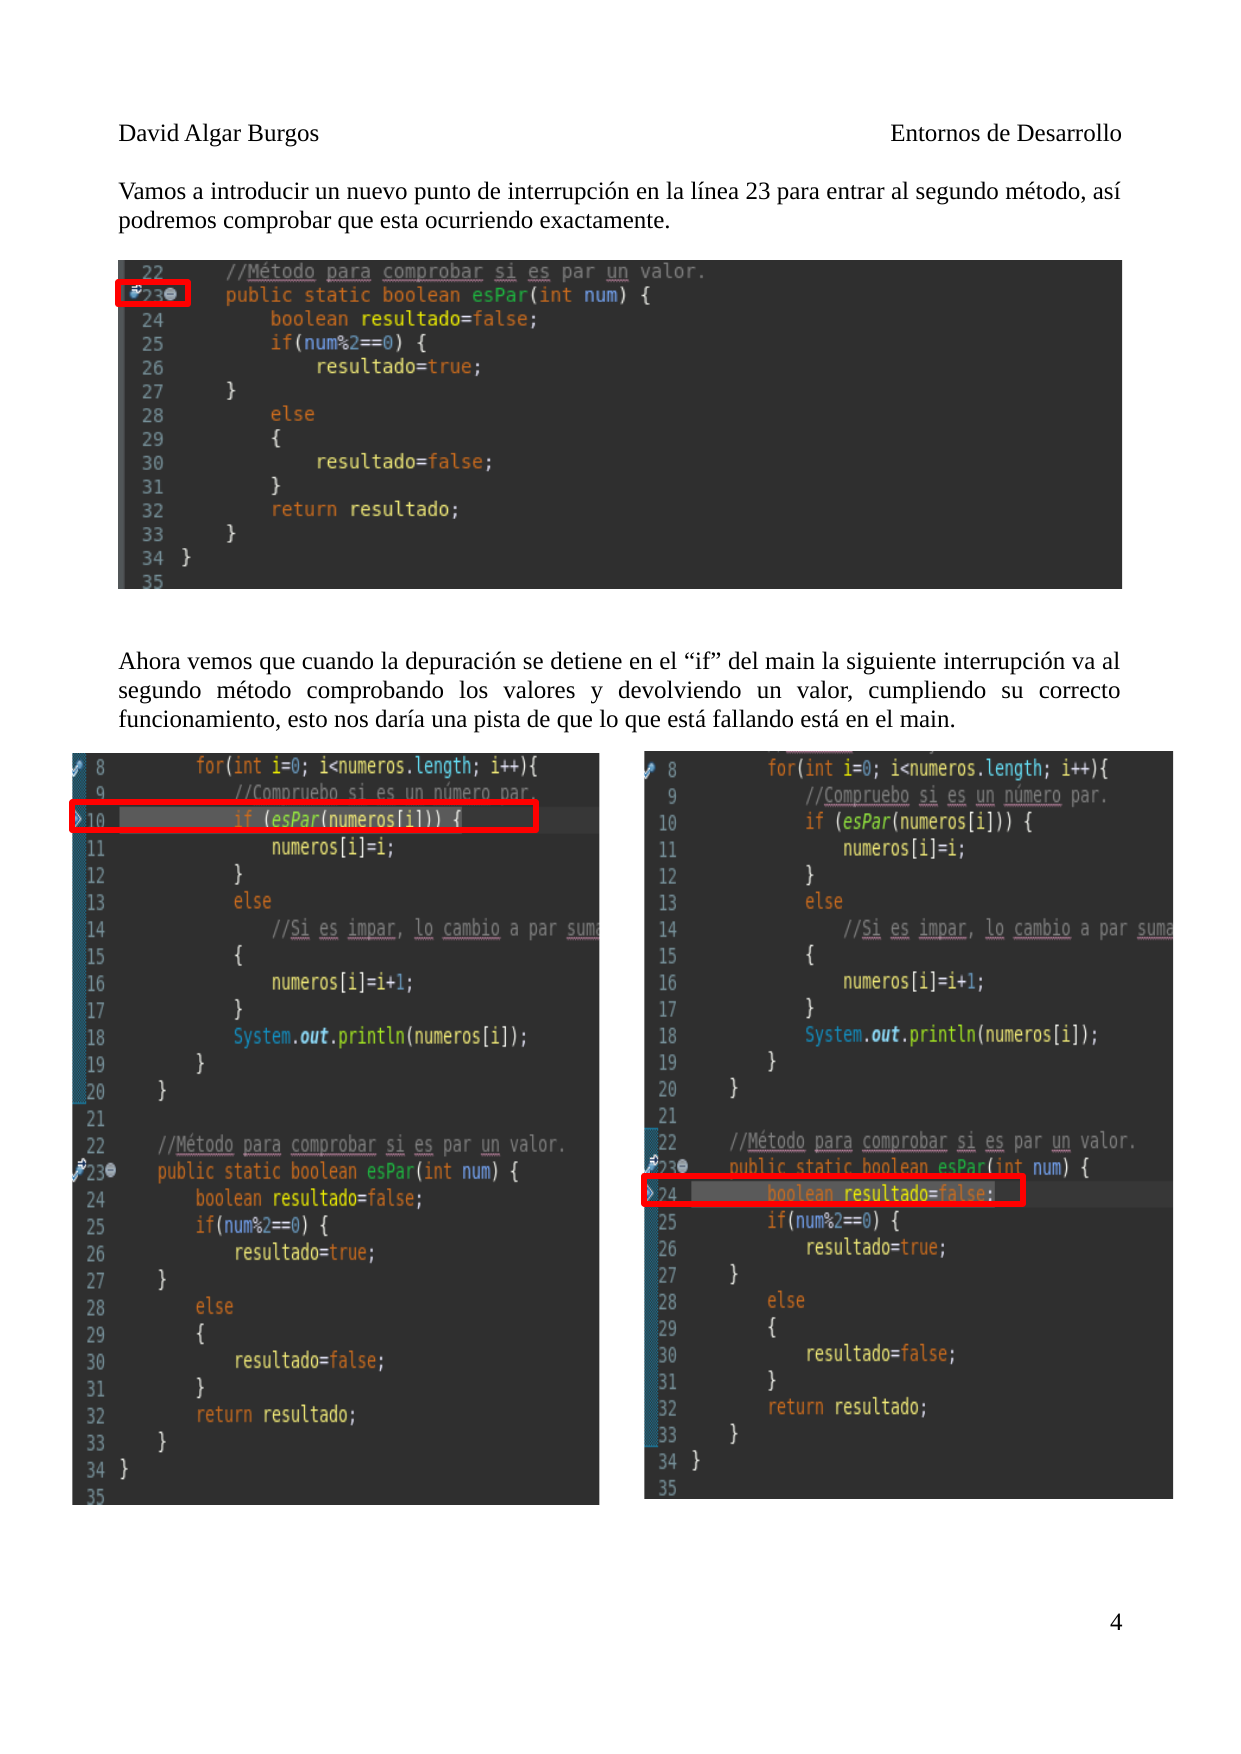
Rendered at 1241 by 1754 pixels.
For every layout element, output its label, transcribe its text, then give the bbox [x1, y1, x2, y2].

picture [118, 260, 1123, 589]
picture [121, 285, 185, 301]
picture [72, 753, 600, 1505]
text Ahora vemos que cuando la depuración se detiene en el “if” del main la siguiente interrupción va al segundo método comprobando los valores y devolviendo un valor, cumpliendo su correcto funcionamiento, esto nos daría una pista de que lo que está fallando está en el main. [118, 646, 1122, 732]
picture [647, 1179, 1020, 1201]
text Vamos a introducir un nuevo punto de interrupción en la línea 23 para entrar al segundo método, así podremos comprobar que esta ocurriendo exactamente. [118, 176, 1122, 234]
picture [75, 805, 533, 827]
picture [644, 751, 1174, 1499]
